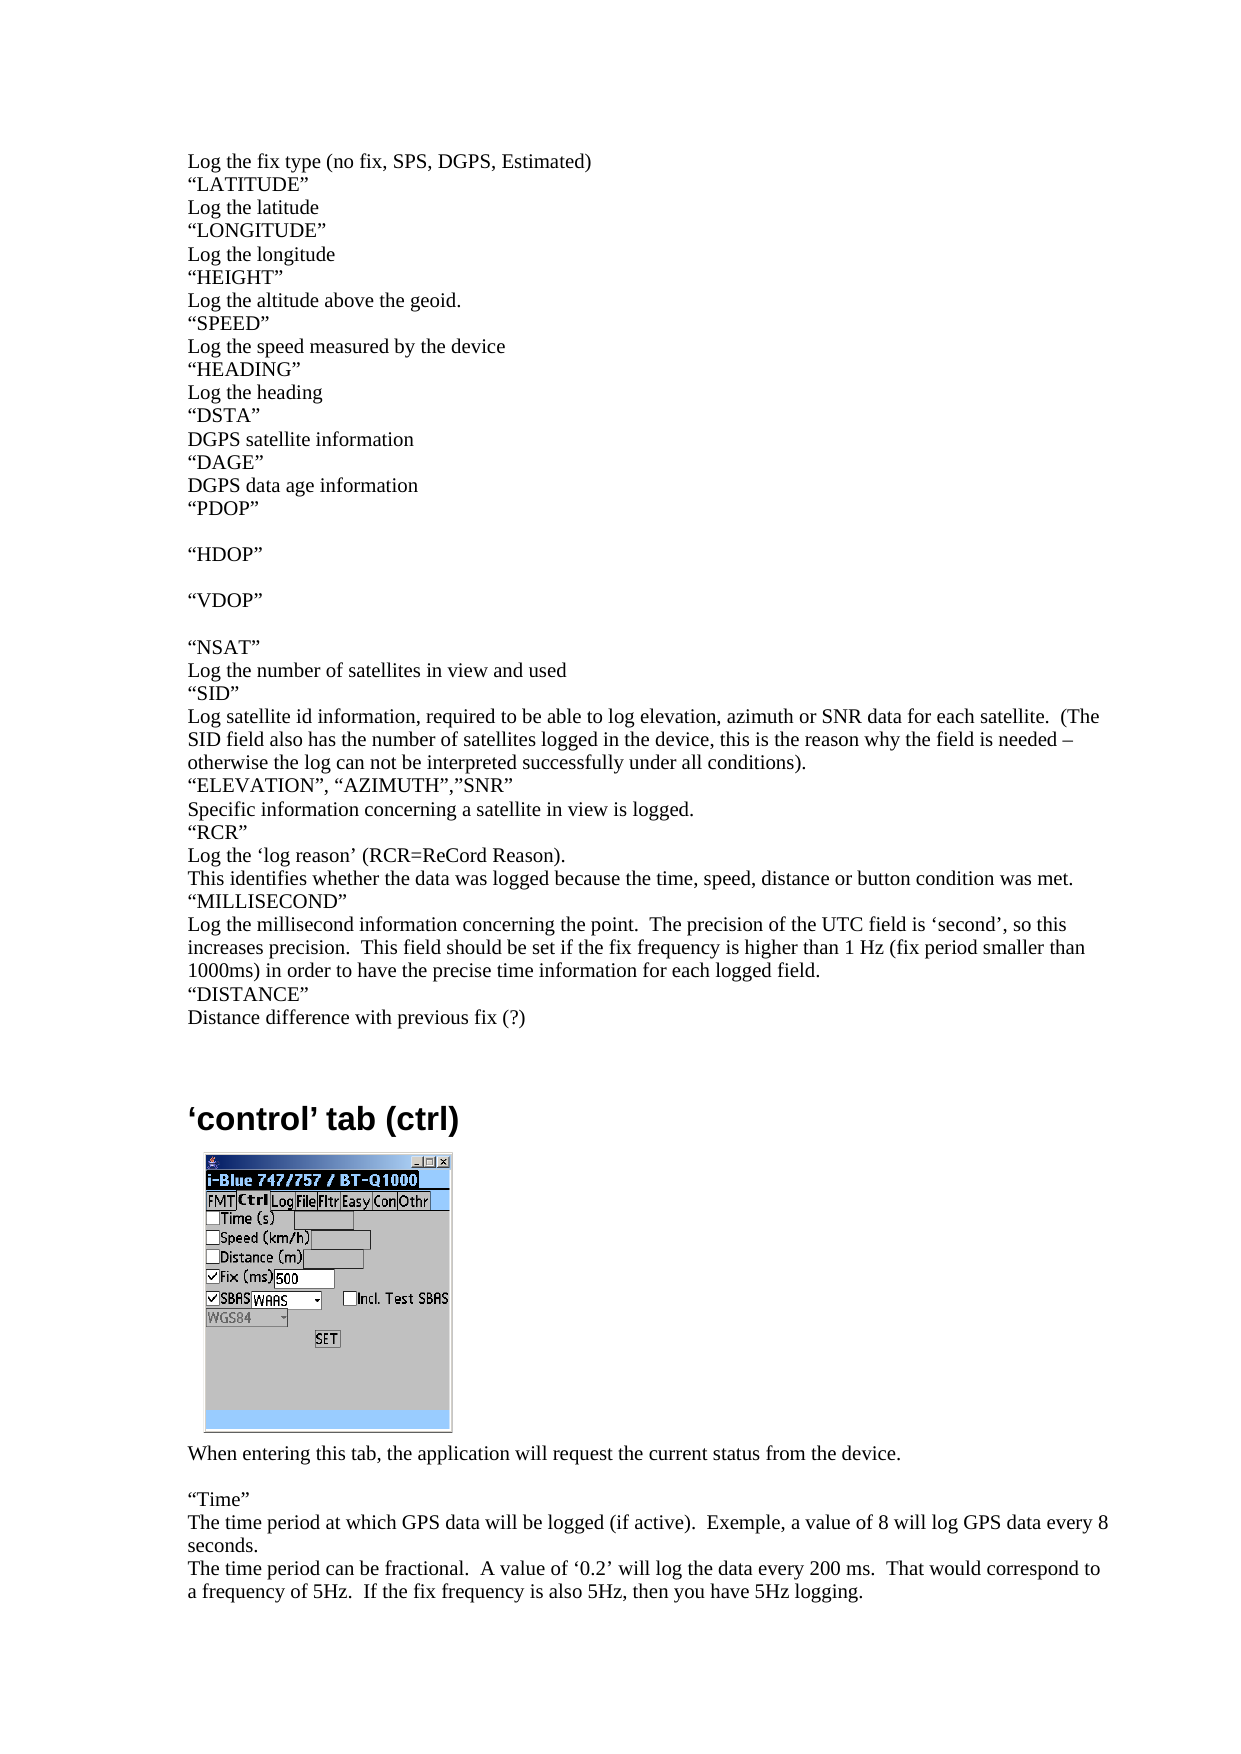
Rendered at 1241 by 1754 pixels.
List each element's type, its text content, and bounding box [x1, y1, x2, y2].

text Log the number of satellites in view and used [187, 659, 1109, 682]
text “MILLISECOND” [187, 890, 1109, 913]
text This identifies whether the data was logged because the time, speed, distance or button condition was met. [187, 867, 1109, 890]
text “LONGITUDE” [187, 219, 1109, 242]
text The time period can be fractional. A value of ‘0.2’ will log the data every 200 ms. That would correspond to a frequency of 5Hz. If the fix frequency is also 5Hz, then you have 5Hz logging. [187, 1557, 1109, 1603]
text “Time” [187, 1488, 1109, 1511]
picture [203, 1152, 453, 1433]
text Specific information concerning a satellite in view is logged. [187, 797, 1109, 821]
text “SPEED” [187, 312, 1109, 335]
text “ELEVATION”, “AZIMUTH”,”SNR” [187, 774, 1109, 797]
text “SID” [187, 682, 1109, 705]
text “NSAT” [187, 636, 1109, 659]
text “LATITUDE” [187, 173, 1109, 196]
text Log satellite id information, required to be able to log elevation, azimuth or SNR data for each satellite. (The SID field also has the number of satellites logged in the device, this is the reason why the field is needed – otherwise the log can not be interpreted successfully under all conditions). [187, 705, 1109, 774]
text DGPS satellite information [187, 427, 1109, 451]
text Log the longitude [187, 242, 1109, 266]
text Log the altitude above the geoid. [187, 289, 1109, 312]
text Log the fix type (no fix, SPS, DGPS, Estimated) [187, 150, 1109, 173]
text When entering this tab, the application will request the current status from the device. [187, 1442, 1109, 1465]
text “DISTANCE” [187, 982, 1109, 1006]
text “DSTA” [187, 404, 1109, 427]
text DGPS data age information [187, 474, 1109, 497]
text “HEIGHT” [187, 266, 1109, 289]
subtitle ‘control’ tab (ctrl) [187, 1100, 1109, 1137]
text Distance difference with previous fix (?) [187, 1006, 1109, 1029]
text The time period at which GPS data will be logged (if active). Exemple, a value of 8 will log GPS data every 8 seconds. [187, 1511, 1109, 1557]
text “HDOP” [187, 543, 1109, 566]
text Log the ‘log reason’ (RCR=ReCord Reason). [187, 844, 1109, 867]
text Log the heading [187, 381, 1109, 404]
text “PDOP” [187, 497, 1109, 520]
text “RCR” [187, 821, 1109, 844]
text Log the millisecond information concerning the point. The precision of the UTC field is ‘second’, so this increases precision. This field should be set if the fix frequency is higher than 1 Hz (fix period smaller than 1000ms) in order to have the precise time information for each logged field. [187, 913, 1109, 982]
text Log the latitude [187, 196, 1109, 219]
text “HEADING” [187, 358, 1109, 381]
text “VDOP” [187, 589, 1109, 612]
text “DAGE” [187, 451, 1109, 474]
text Log the speed measured by the device [187, 335, 1109, 358]
